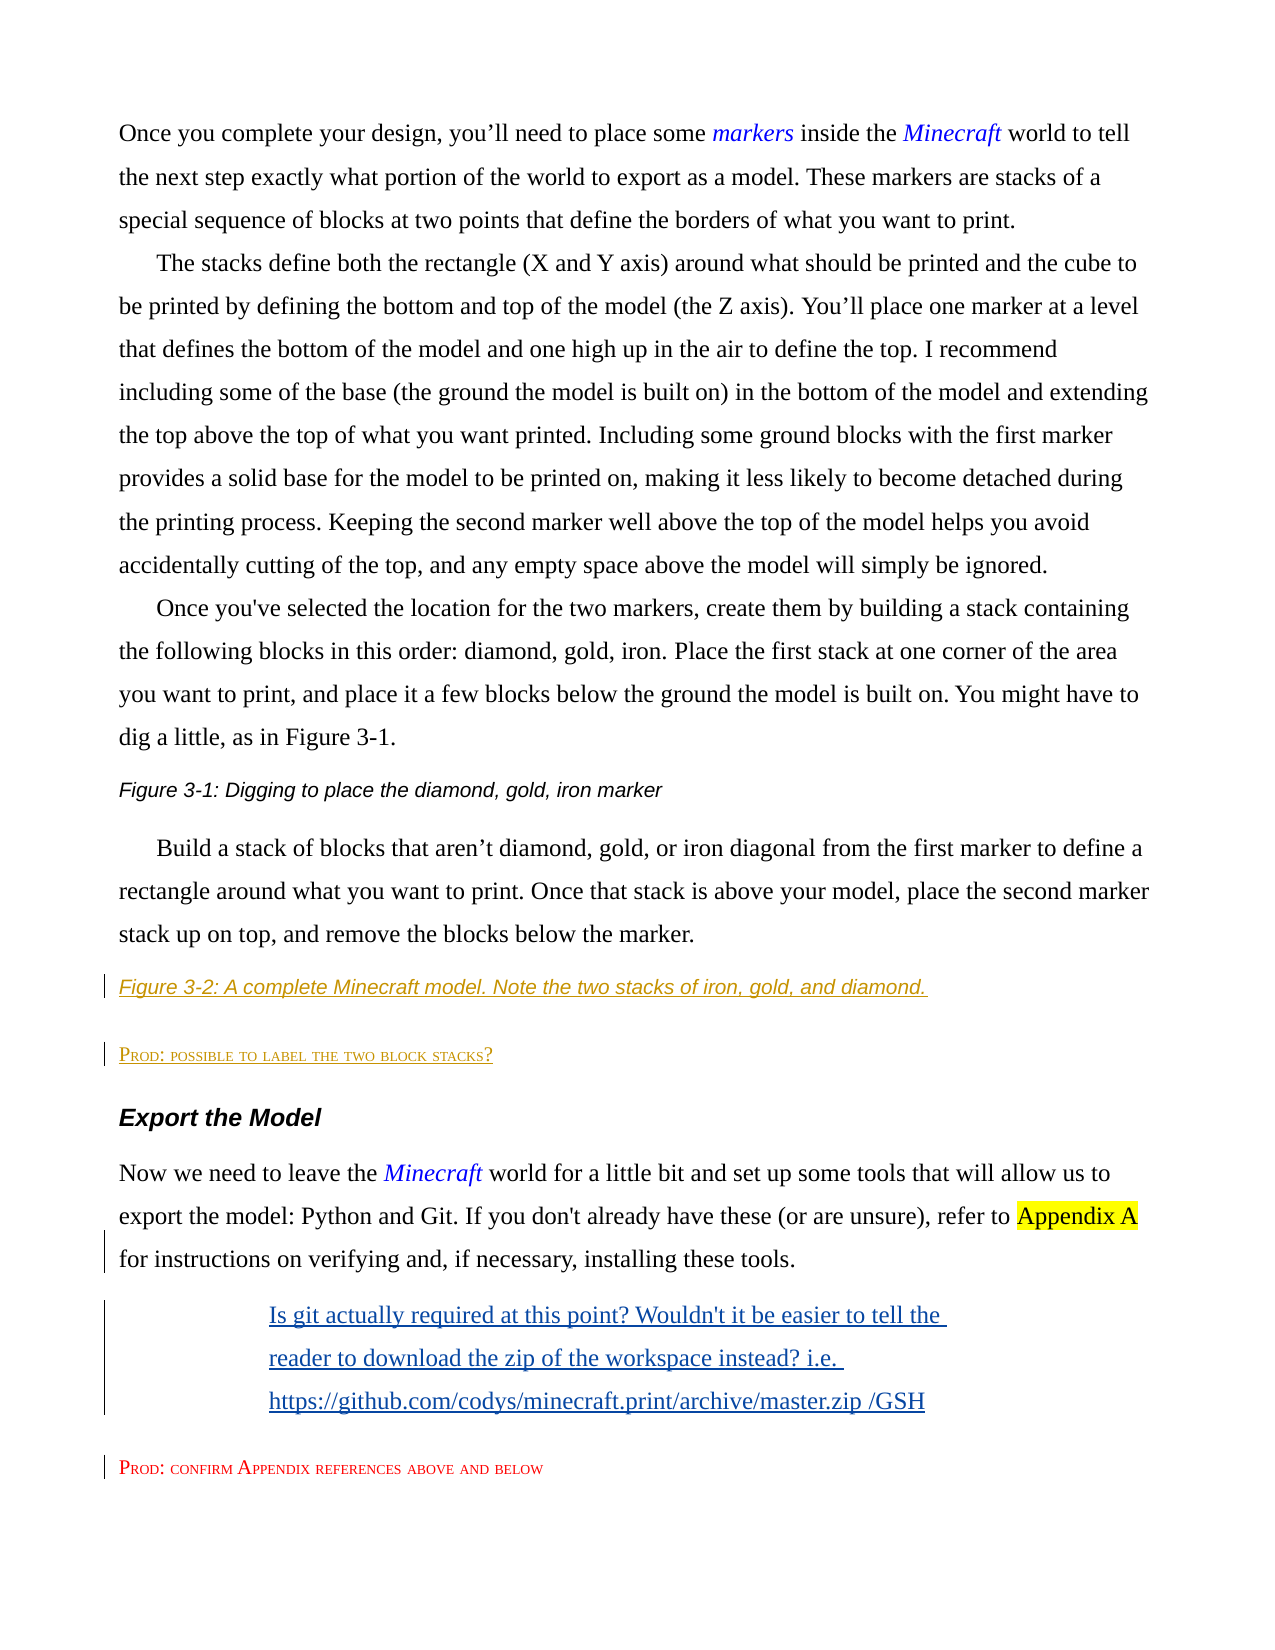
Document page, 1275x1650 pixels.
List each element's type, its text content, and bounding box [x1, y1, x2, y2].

text Is git actually required at this point? Wouldn't it be easier to tell the reader to download the zip of the workspace instead? i.e. https://github.com/codys/minecraft.print/archive/master.zip /GSH [268, 1300, 1006, 1415]
text The stacks define both the rectangle (X and Y axis) around what should be printed and the cube to be printed by defining the bottom and top of the model (the Z axis). You’ll place one marker at a level that defines the bottom of the model and one high up in the air to define the top. I recommend including some of the base (the ground the model is built on) in the bottom of the model and extending the top above the top of what you want printed. Including some ground blocks with the first marker provides a solid base for the model to be printed on, making it less likely to become detached during the printing process. Keeping the second marker well above the top of the model helps you avoid accidentally cutting of the top, and any empty space above the model will simply be ignored. [118, 248, 1156, 578]
text Figure 3-2: A complete Minecraft model. Note the two stacks of iron, gold, and diamond. [118, 974, 1156, 998]
text Once you've selected the location for the two markers, create them by building a stack containing the following blocks in this order: diamond, gold, iron. Place the first stack at one corner of the area you want to print, and place it a few blocks below the ground the model is built on. You might have to dig a little, as in Figure 3-1. [118, 593, 1156, 751]
text Prod: confirm Appendix references above and below [118, 1454, 1156, 1479]
text Now we need to leave the Minecraft world for a little bit and set up some tools that will allow us to export the model: Python and Git. If you don't already have these (or are unsure), refer to Appendix A for instructions on verifying and, if necessary, installing these tools. [118, 1158, 1156, 1273]
text Prod: possible to label the two block stacks? [118, 1042, 1156, 1066]
text Build a stack of blocks that aren’t diamond, gold, or iron diagonal from the first marker to define a rectangle around what you want to print. Once that stack is above your model, place the second marker stack up on top, and remove the blocks below the marker. [118, 833, 1156, 948]
text Figure 3-1: Digging to place the diamond, gold, iron marker [118, 778, 1156, 802]
text Once you complete your design, you’ll need to place some markers inside the Minecraft world to tell the next step exactly what portion of the world to export as a model. These markers are stacks of a special sequence of blocks at two points that define the borders of what you want to print. [118, 118, 1156, 233]
text Export the Model [118, 1103, 1156, 1131]
